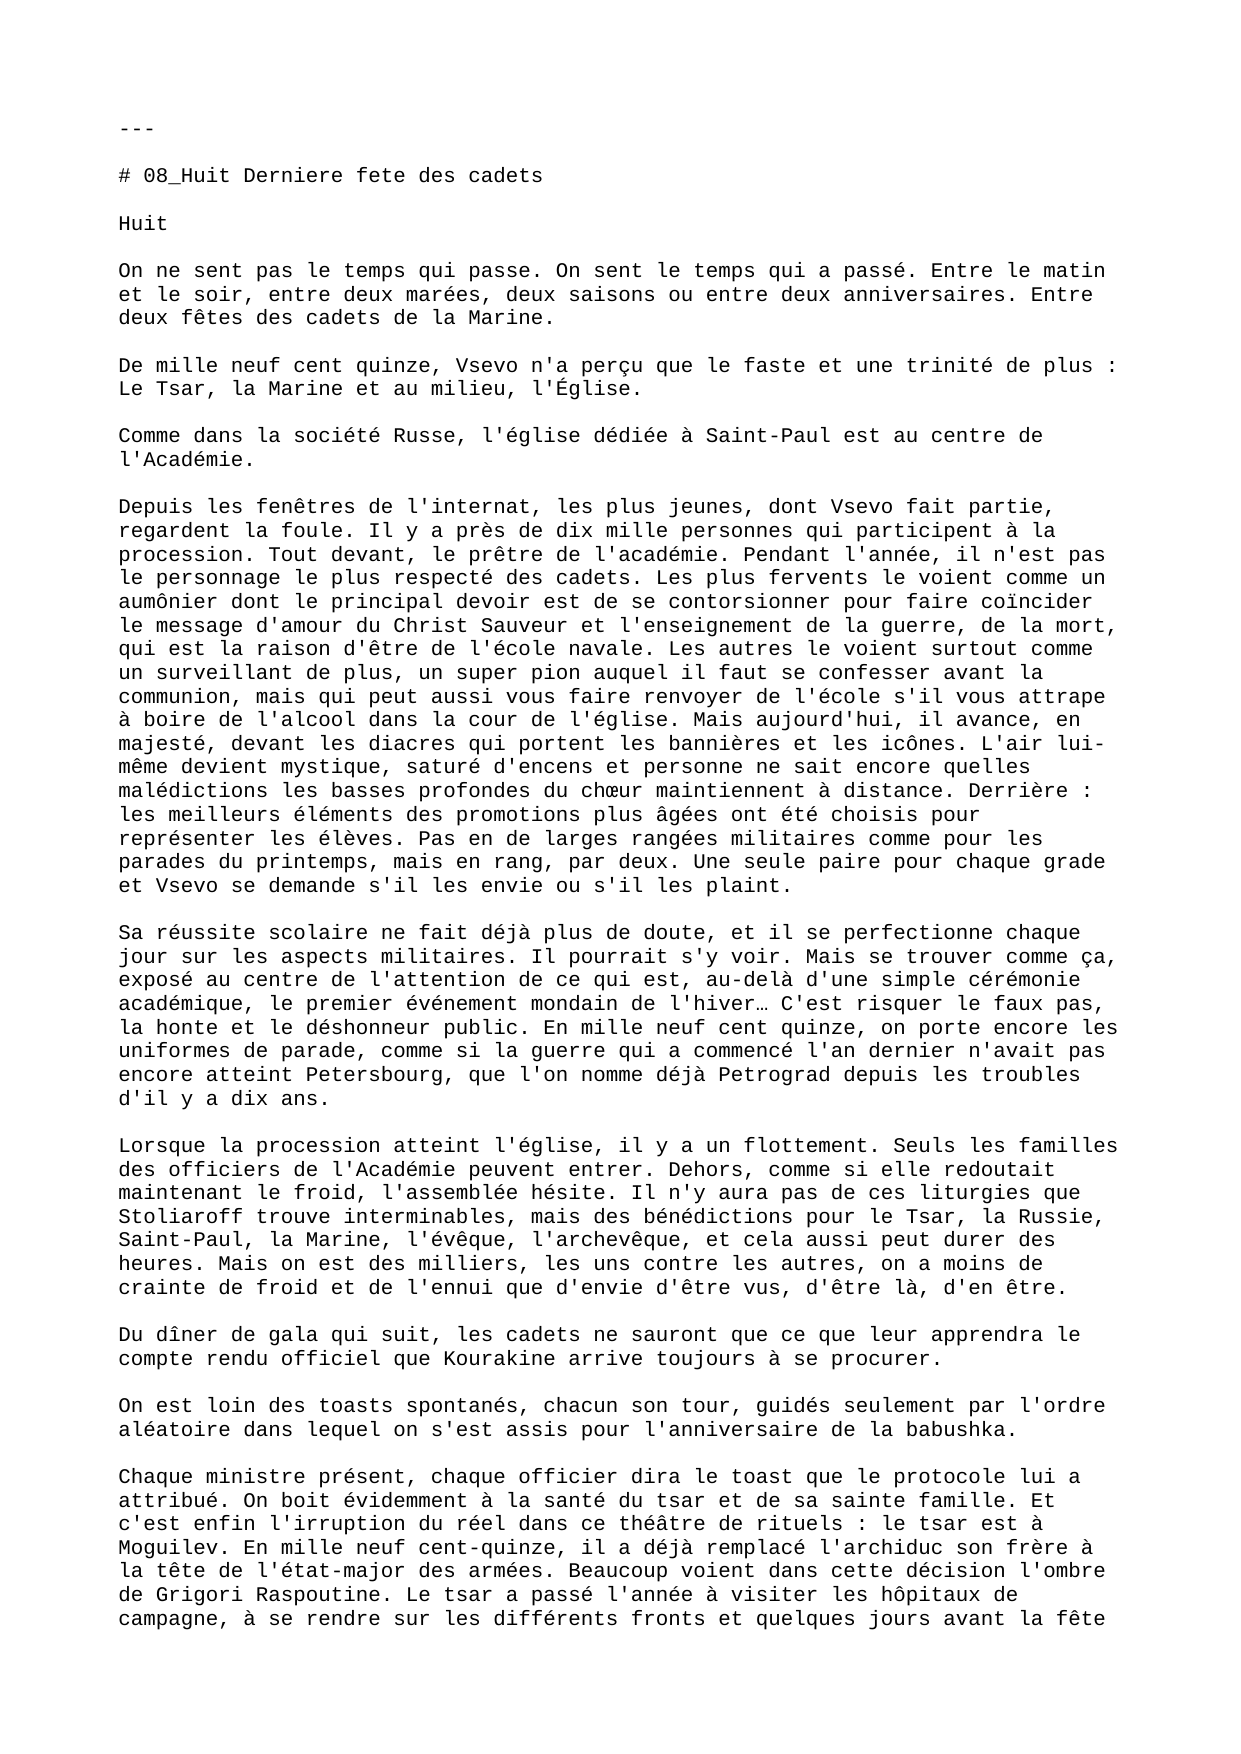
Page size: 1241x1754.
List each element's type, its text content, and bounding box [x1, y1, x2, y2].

text # 08_Huit Derniere fete des cadets [118, 165, 1122, 189]
text Comme dans la société Russe, l'église dédiée à Saint-Paul est au centre de l'Académie. [118, 426, 1122, 473]
text --- [118, 118, 1122, 142]
text Chaque ministre présent, chaque officier dira le toast que le protocole lui a attribué. On boit évidemment à la santé du tsar et de sa sainte famille. Et c'est enfin l'irruption du réel dans ce théâtre de rituels : le tsar est à Moguilev. En mille neuf cent-quinze, il a déjà remplacé l'archiduc son frère à la tête de l'état-major des armées. Beaucoup voient dans cette décision l'ombre de Grigori Raspoutine. Le tsar a passé l'année à visiter les hôpitaux de campagne, à se rendre sur les différents fronts et quelques jours avant la fête [118, 1466, 1122, 1631]
text On ne sent pas le temps qui passe. On sent le temps qui a passé. Entre le matin et le soir, entre deux marées, deux saisons ou entre deux anniversaires. Entre deux fêtes des cadets de la Marine. [118, 260, 1122, 331]
text Depuis les fenêtres de l'internat, les plus jeunes, dont Vsevo fait partie, regardent la foule. Il y a près de dix mille personnes qui participent à la procession. Tout devant, le prêtre de l'académie. Pendant l'année, il n'est pas le personnage le plus respecté des cadets. Les plus fervents le voient comme un aumônier dont le principal devoir est de se contorsionner pour faire coïncider le message d'amour du Christ Sauveur et l'enseignement de la guerre, de la mort, qui est la raison d'être de l'école navale. Les autres le voient surtout comme un surveillant de plus, un super pion auquel il faut se confesser avant la communion, mais qui peut aussi vous faire renvoyer de l'école s'il vous attrape à boire de l'alcool dans la cour de l'église. Mais aujourd'hui, il avance, en majesté, devant les diacres qui portent les bannières et les icônes. L'air lui-même devient mystique, saturé d'encens et personne ne sait encore quelles malédictions les basses profondes du chœur maintiennent à distance. Derrière : les meilleurs éléments des promotions plus âgées ont été choisis pour représenter les élèves. Pas en de larges rangées militaires comme pour les parades du printemps, mais en rang, par deux. Une seule paire pour chaque grade et Vsevo se demande s'il les envie ou s'il les plaint. [118, 496, 1122, 898]
text On est loin des toasts spontanés, chacun son tour, guidés seulement par l'ordre aléatoire dans lequel on s'est assis pour l'anniversaire de la babushka. [118, 1395, 1122, 1442]
text Huit [118, 213, 1122, 236]
text Lorsque la procession atteint l'église, il y a un flottement. Seuls les familles des officiers de l'Académie peuvent entrer. Dehors, comme si elle redoutait maintenant le froid, l'assemblée hésite. Il n'y aura pas de ces liturgies que Stoliaroff trouve interminables, mais des bénédictions pour le Tsar, la Russie, Saint-Paul, la Marine, l'évêque, l'archevêque, et cela aussi peut durer des heures. Mais on est des milliers, les uns contre les autres, on a moins de crainte de froid et de l'ennui que d'envie d'être vus, d'être là, d'en être. [118, 1135, 1122, 1300]
text Du dîner de gala qui suit, les cadets ne sauront que ce que leur apprendra le compte rendu officiel que Kourakine arrive toujours à se procurer. [118, 1324, 1122, 1371]
text De mille neuf cent quinze, Vsevo n'a perçu que le faste et une trinité de plus : Le Tsar, la Marine et au milieu, l'Église. [118, 354, 1122, 402]
text Sa réussite scolaire ne fait déjà plus de doute, et il se perfectionne chaque jour sur les aspects militaires. Il pourrait s'y voir. Mais se trouver comme ça, exposé au centre de l'attention de ce qui est, au-delà d'une simple cérémonie académique, le premier événement mondain de l'hiver… C'est risquer le faux pas, la honte et le déshonneur public. En mille neuf cent quinze, on porte encore les uniformes de parade, comme si la guerre qui a commencé l'an dernier n'avait pas encore atteint Petersbourg, que l'on nomme déjà Petrograd depuis les troubles d'il y a dix ans. [118, 922, 1122, 1111]
